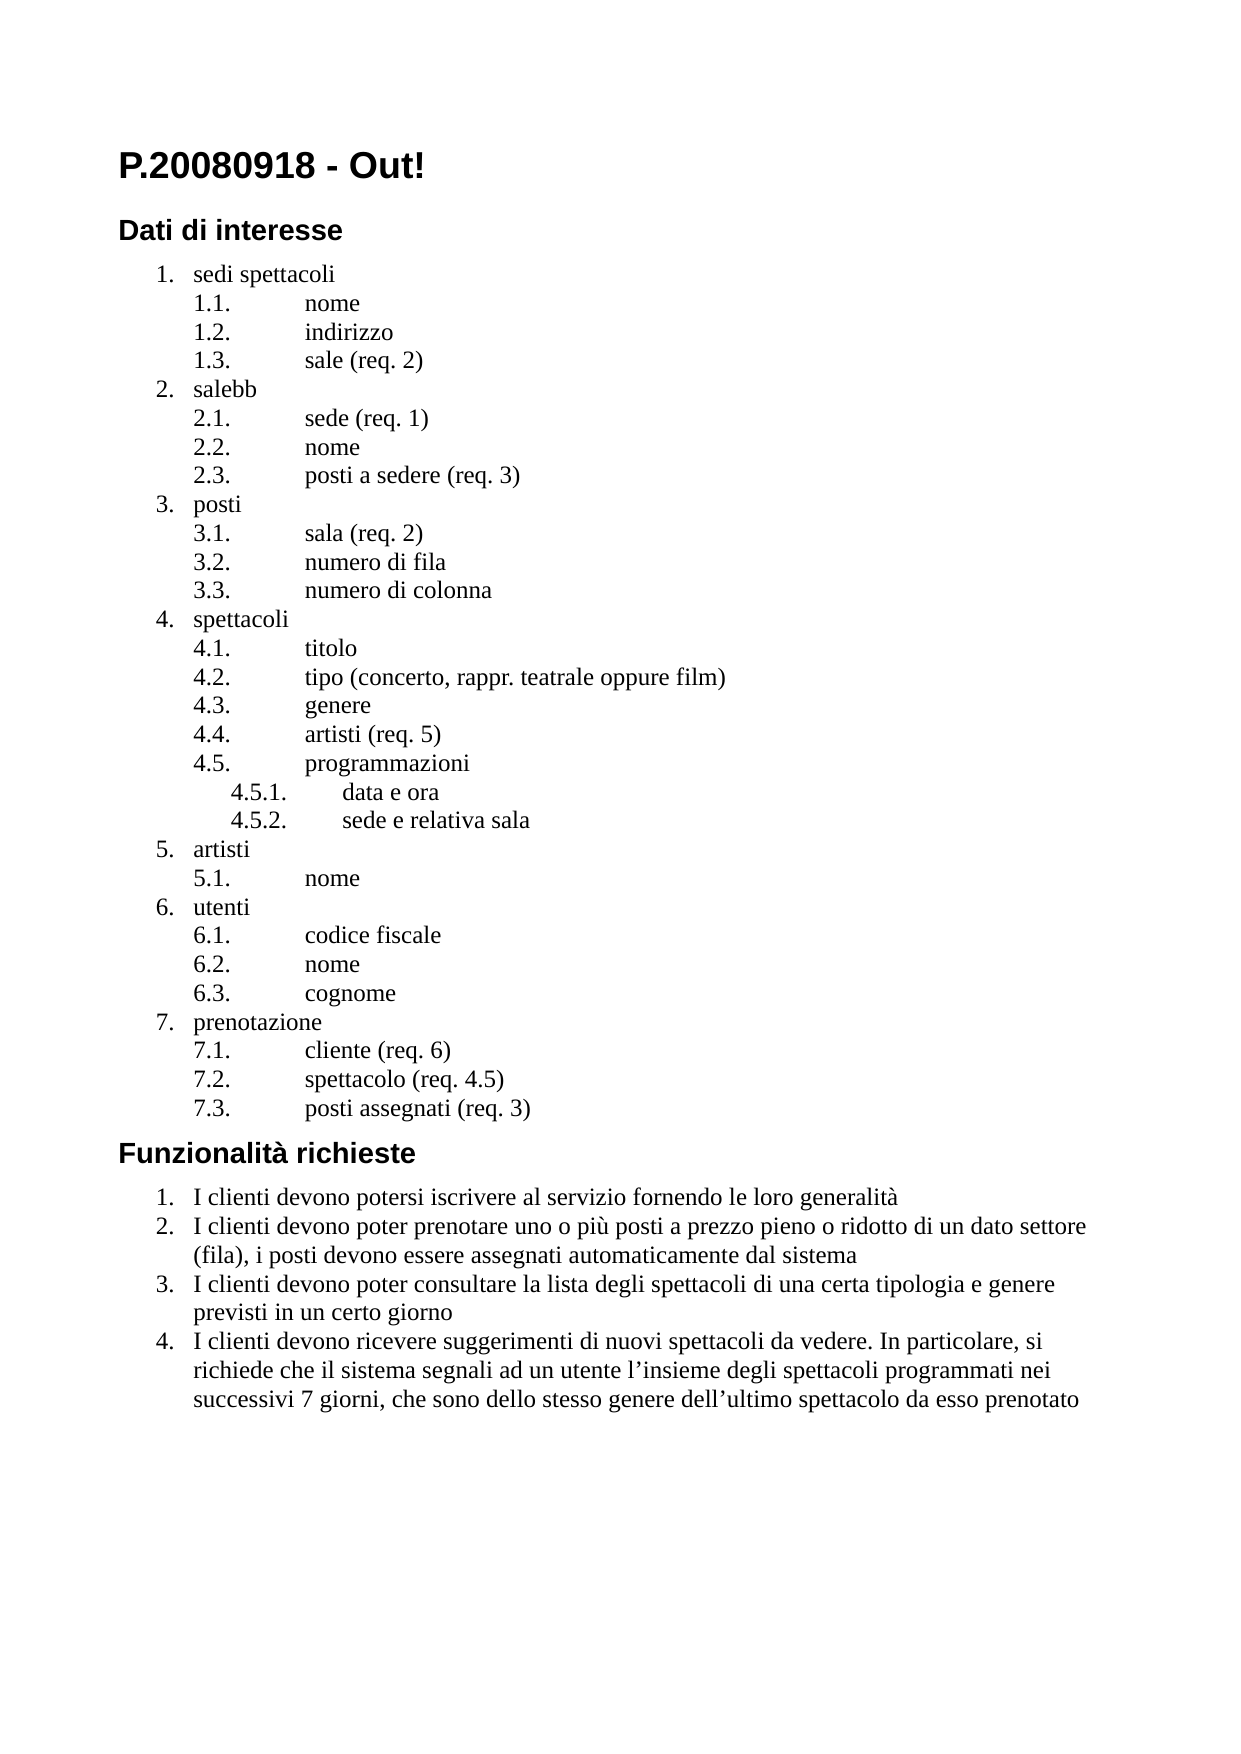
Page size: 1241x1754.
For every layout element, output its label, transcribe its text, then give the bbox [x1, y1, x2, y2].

list salebb [156, 374, 1122, 403]
list cognome [193, 978, 1122, 1007]
list nome [193, 288, 1122, 317]
list spettacoli [156, 604, 1122, 633]
list nome [193, 949, 1122, 978]
list programmazioni [193, 748, 1122, 777]
list numero di fila [193, 547, 1122, 576]
list nome [193, 863, 1122, 892]
list utenti [156, 892, 1122, 921]
list I clienti devono potersi iscrivere al servizio fornendo le loro generalità [156, 1182, 1122, 1211]
list sedi spettacoli [156, 259, 1122, 288]
list artisti [156, 834, 1122, 863]
list I clienti devono poter prenotare uno o più posti a prezzo pieno o ridotto di un dato settore (fila), i posti devono essere assegnati automaticamente dal sistema [156, 1211, 1122, 1269]
list numero di colonna [193, 576, 1122, 604]
list data e ora [231, 777, 1122, 806]
list sale (req. 2) [193, 346, 1122, 374]
list spettacolo (req. 4.5) [193, 1064, 1122, 1093]
list sede (req. 1) [193, 403, 1122, 432]
list indirizzo [193, 317, 1122, 346]
list posti [156, 489, 1122, 518]
list codice fiscale [193, 921, 1122, 949]
list sala (req. 2) [193, 518, 1122, 547]
subtitle Funzionalità richieste [118, 1136, 1122, 1170]
list sede e relativa sala [231, 806, 1122, 834]
list posti a sedere (req. 3) [193, 461, 1122, 489]
list nome [193, 432, 1122, 461]
list titolo [193, 633, 1122, 662]
list prenotazione [156, 1007, 1122, 1036]
list posti assegnati (req. 3) [193, 1093, 1122, 1122]
list I clienti devono ricevere suggerimenti di nuovi spettacoli da vedere. In particolare, si richiede che il sistema segnali ad un utente l’insieme degli spettacoli programmati nei successivi 7 giorni, che sono dello stesso genere dell’ultimo spettacolo da esso prenotato [156, 1326, 1122, 1412]
subtitle Dati di interesse [118, 213, 1122, 247]
list cliente (req. 6) [193, 1036, 1122, 1064]
list tipo (concerto, rappr. teatrale oppure film) [193, 662, 1122, 691]
list artisti (req. 5) [193, 719, 1122, 748]
subtitle P.20080918 - Out! [118, 143, 1122, 186]
list genere [193, 691, 1122, 719]
list I clienti devono poter consultare la lista degli spettacoli di una certa tipologia e genere previsti in un certo giorno [156, 1269, 1122, 1326]
